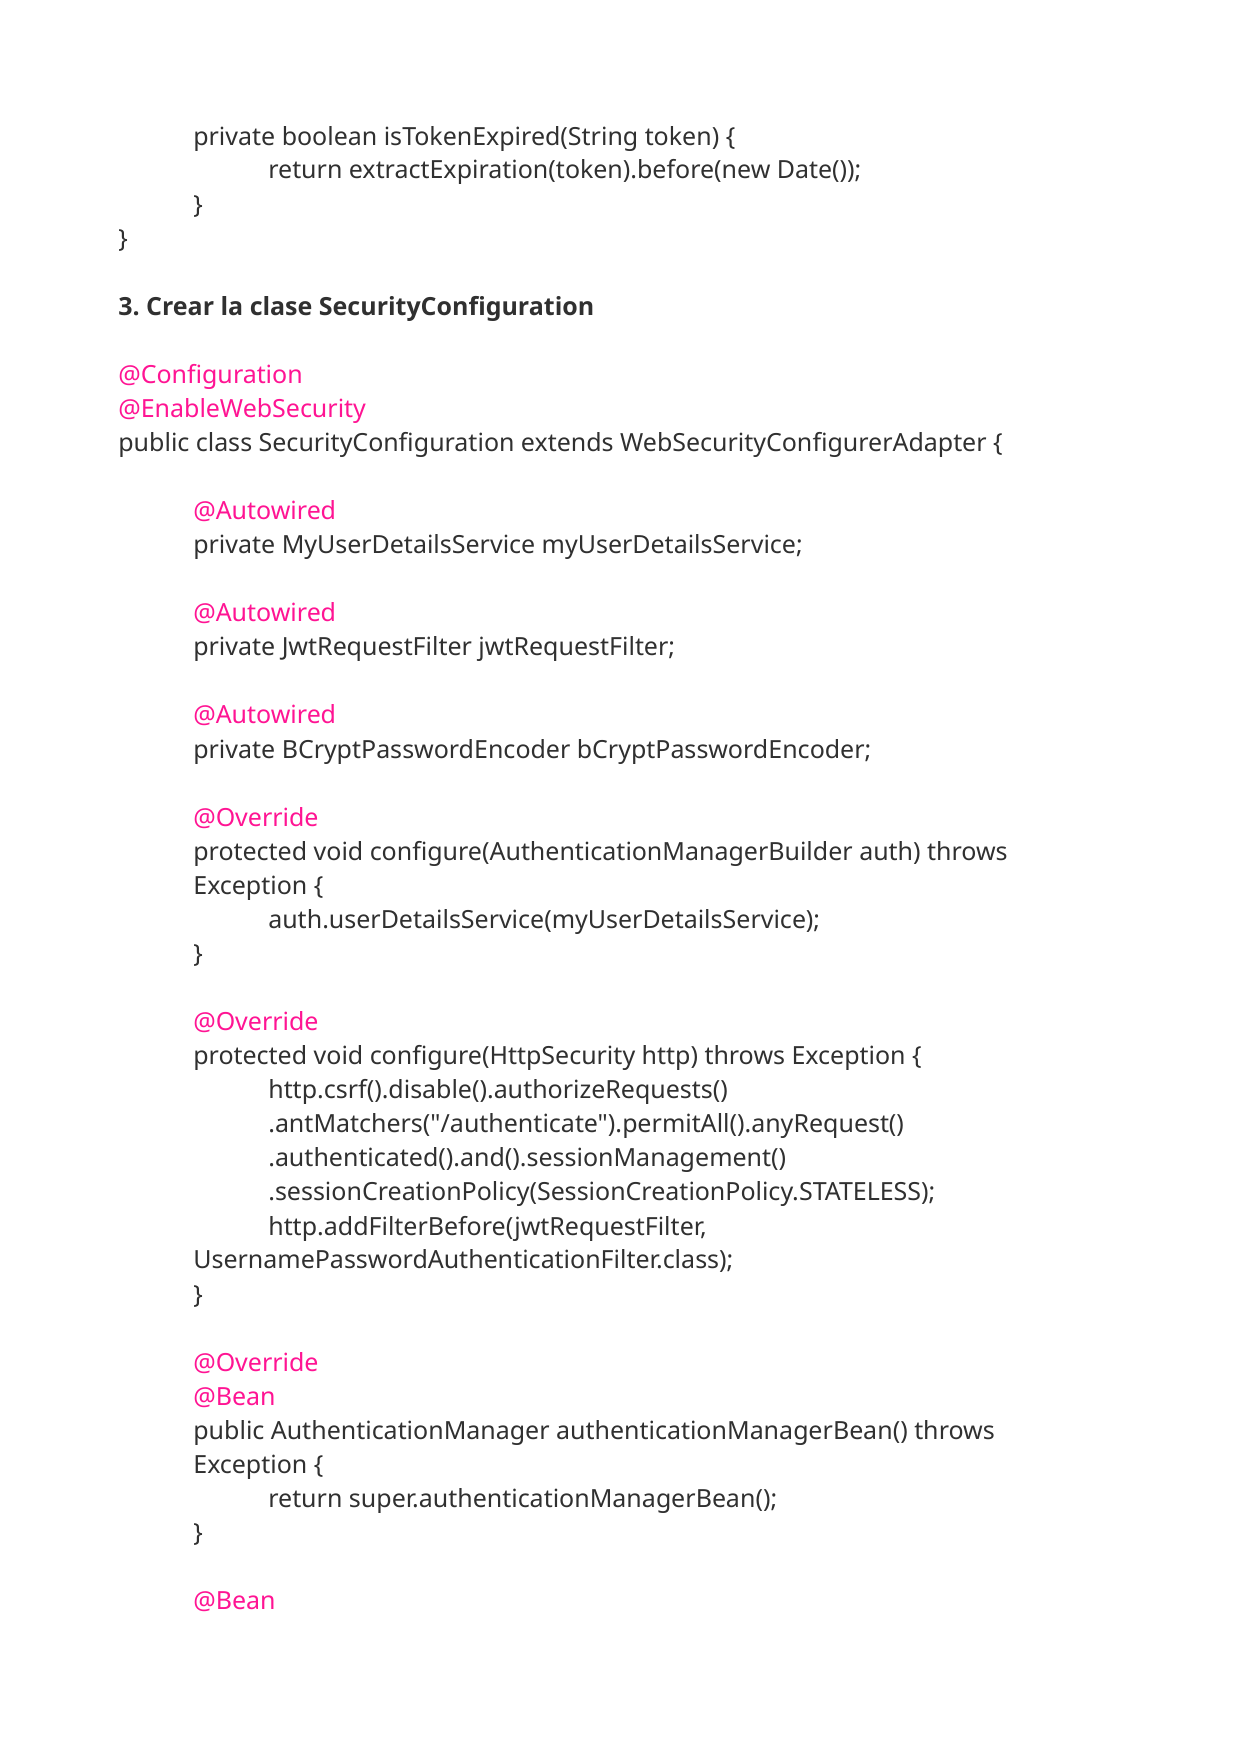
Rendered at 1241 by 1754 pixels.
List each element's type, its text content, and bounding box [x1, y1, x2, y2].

text } [118, 1276, 1122, 1310]
text } [118, 936, 1122, 970]
text @Configuration [118, 357, 1122, 391]
text public AuthenticationManager authenticationManagerBean() throws Exception { [118, 1412, 1122, 1481]
text @Bean [118, 1583, 1122, 1617]
text protected void configure(HttpSecurity http) throws Exception { [118, 1038, 1122, 1072]
text .authenticated().and().sessionManagement() [118, 1140, 1122, 1174]
text } [118, 220, 1122, 254]
text .sessionCreationPolicy(SessionCreationPolicy.STATELESS); [118, 1174, 1122, 1208]
text private BCryptPasswordEncoder bCryptPasswordEncoder; [118, 731, 1122, 765]
text http.addFilterBefore(jwtRequestFilter, UsernamePasswordAuthenticationFilter.class); [118, 1208, 1122, 1276]
text @Autowired [118, 595, 1122, 629]
text } [118, 1515, 1122, 1549]
text auth.userDetailsService(myUserDetailsService); [118, 902, 1122, 936]
text @Autowired [118, 697, 1122, 731]
text return extractExpiration(token).before(new Date()); [118, 152, 1122, 186]
text @Autowired [118, 493, 1122, 527]
text @Override [118, 1004, 1122, 1038]
text .antMatchers("/authenticate").permitAll().anyRequest() [118, 1106, 1122, 1140]
text @Override [118, 1344, 1122, 1378]
text public class SecurityConfiguration extends WebSecurityConfigurerAdapter { [118, 425, 1122, 459]
text private MyUserDetailsService myUserDetailsService; [118, 527, 1122, 561]
text private boolean isTokenExpired(String token) { [118, 118, 1122, 152]
text @Override [118, 799, 1122, 833]
text } [118, 186, 1122, 220]
text protected void configure(AuthenticationManagerBuilder auth) throws Exception { [118, 833, 1122, 902]
text 3. Crear la clase SecurityConfiguration [118, 288, 1122, 322]
text return super.authenticationManagerBean(); [118, 1481, 1122, 1515]
text http.csrf().disable().authorizeRequests() [118, 1072, 1122, 1106]
text @Bean [118, 1378, 1122, 1412]
text @EnableWebSecurity [118, 391, 1122, 425]
text private JwtRequestFilter jwtRequestFilter; [118, 629, 1122, 663]
